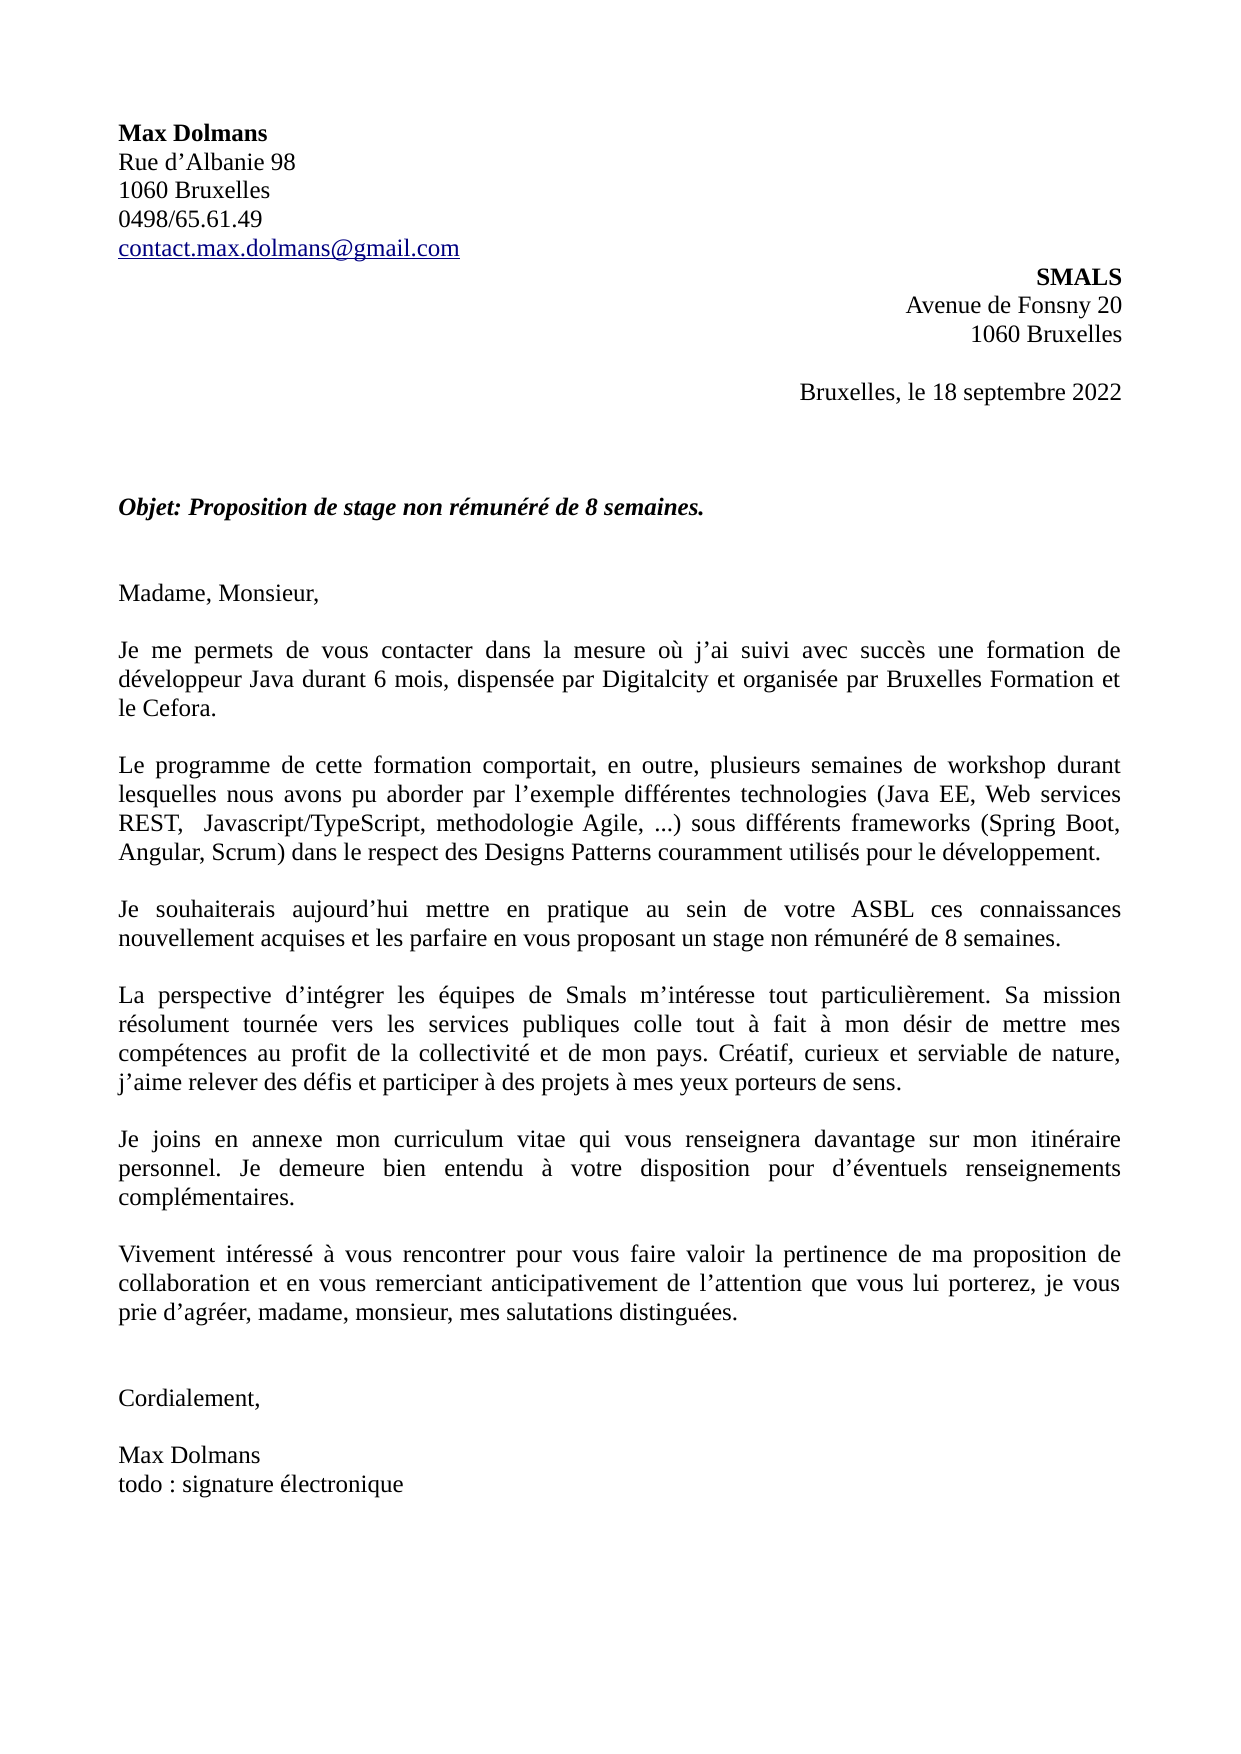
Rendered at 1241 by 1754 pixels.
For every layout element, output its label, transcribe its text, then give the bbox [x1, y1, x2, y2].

text todo : signature électronique [118, 1469, 1122, 1498]
text Objet: Proposition de stage non rémunéré de 8 semaines. [118, 492, 1122, 521]
text Vivement intéressé à vous rencontrer pour vous faire valoir la pertinence de ma proposition de collaboration et en vous remerciant anticipativement de l’attention que vous lui porterez, je vous prie d’agréer, madame, monsieur, mes salutations distinguées. [118, 1239, 1122, 1326]
text Je souhaiterais aujourd’hui mettre en pratique au sein de votre ASBL ces connaissances nouvellement acquises et les parfaire en vous proposant un stage non rémunéré de 8 semaines. [118, 894, 1122, 952]
text Cordialement, [118, 1383, 1122, 1412]
text Je joins en annexe mon curriculum vitae qui vous renseignera davantage sur mon itinéraire personnel. Je demeure bien entendu à votre disposition pour d’éventuels renseignements complémentaires. [118, 1124, 1122, 1211]
text SMALS [118, 262, 1122, 291]
text contact.max.dolmans@gmail.com [118, 233, 1122, 262]
text Max Dolmans [118, 118, 1122, 147]
text Rue d’Albanie 98 [118, 147, 1122, 176]
text 1060 Bruxelles [118, 176, 1122, 204]
text La perspective d’intégrer les équipes de Smals m’intéresse tout particulièrement. Sa mission résolument tournée vers les services publiques colle tout à fait à mon désir de mettre mes compétences au profit de la collectivité et de mon pays. Créatif, curieux et serviable de nature, j’aime relever des défis et participer à des projets à mes yeux porteurs de sens. [118, 981, 1122, 1096]
text Le programme de cette formation comportait, en outre, plusieurs semaines de workshop durant lesquelles nous avons pu aborder par l’exemple différentes technologies (Java EE, Web services REST, Javascript/TypeScript, methodologie Agile, ...) sous différents frameworks (Spring Boot, Angular, Scrum) dans le respect des Designs Patterns couramment utilisés pour le développement. [118, 751, 1122, 866]
text Je me permets de vous contacter dans la mesure où j’ai suivi avec succès une formation de développeur Java durant 6 mois, dispensée par Digitalcity et organisée par Bruxelles Formation et le Cefora. [118, 636, 1122, 722]
text 1060 Bruxelles [118, 319, 1122, 348]
text Avenue de Fonsny 20 [118, 291, 1122, 319]
text Max Dolmans [118, 1441, 1122, 1469]
text Madame, Monsieur, [118, 578, 1122, 607]
text Bruxelles, le 18 septembre 2022 [118, 377, 1122, 406]
text 0498/65.61.49 [118, 204, 1122, 233]
